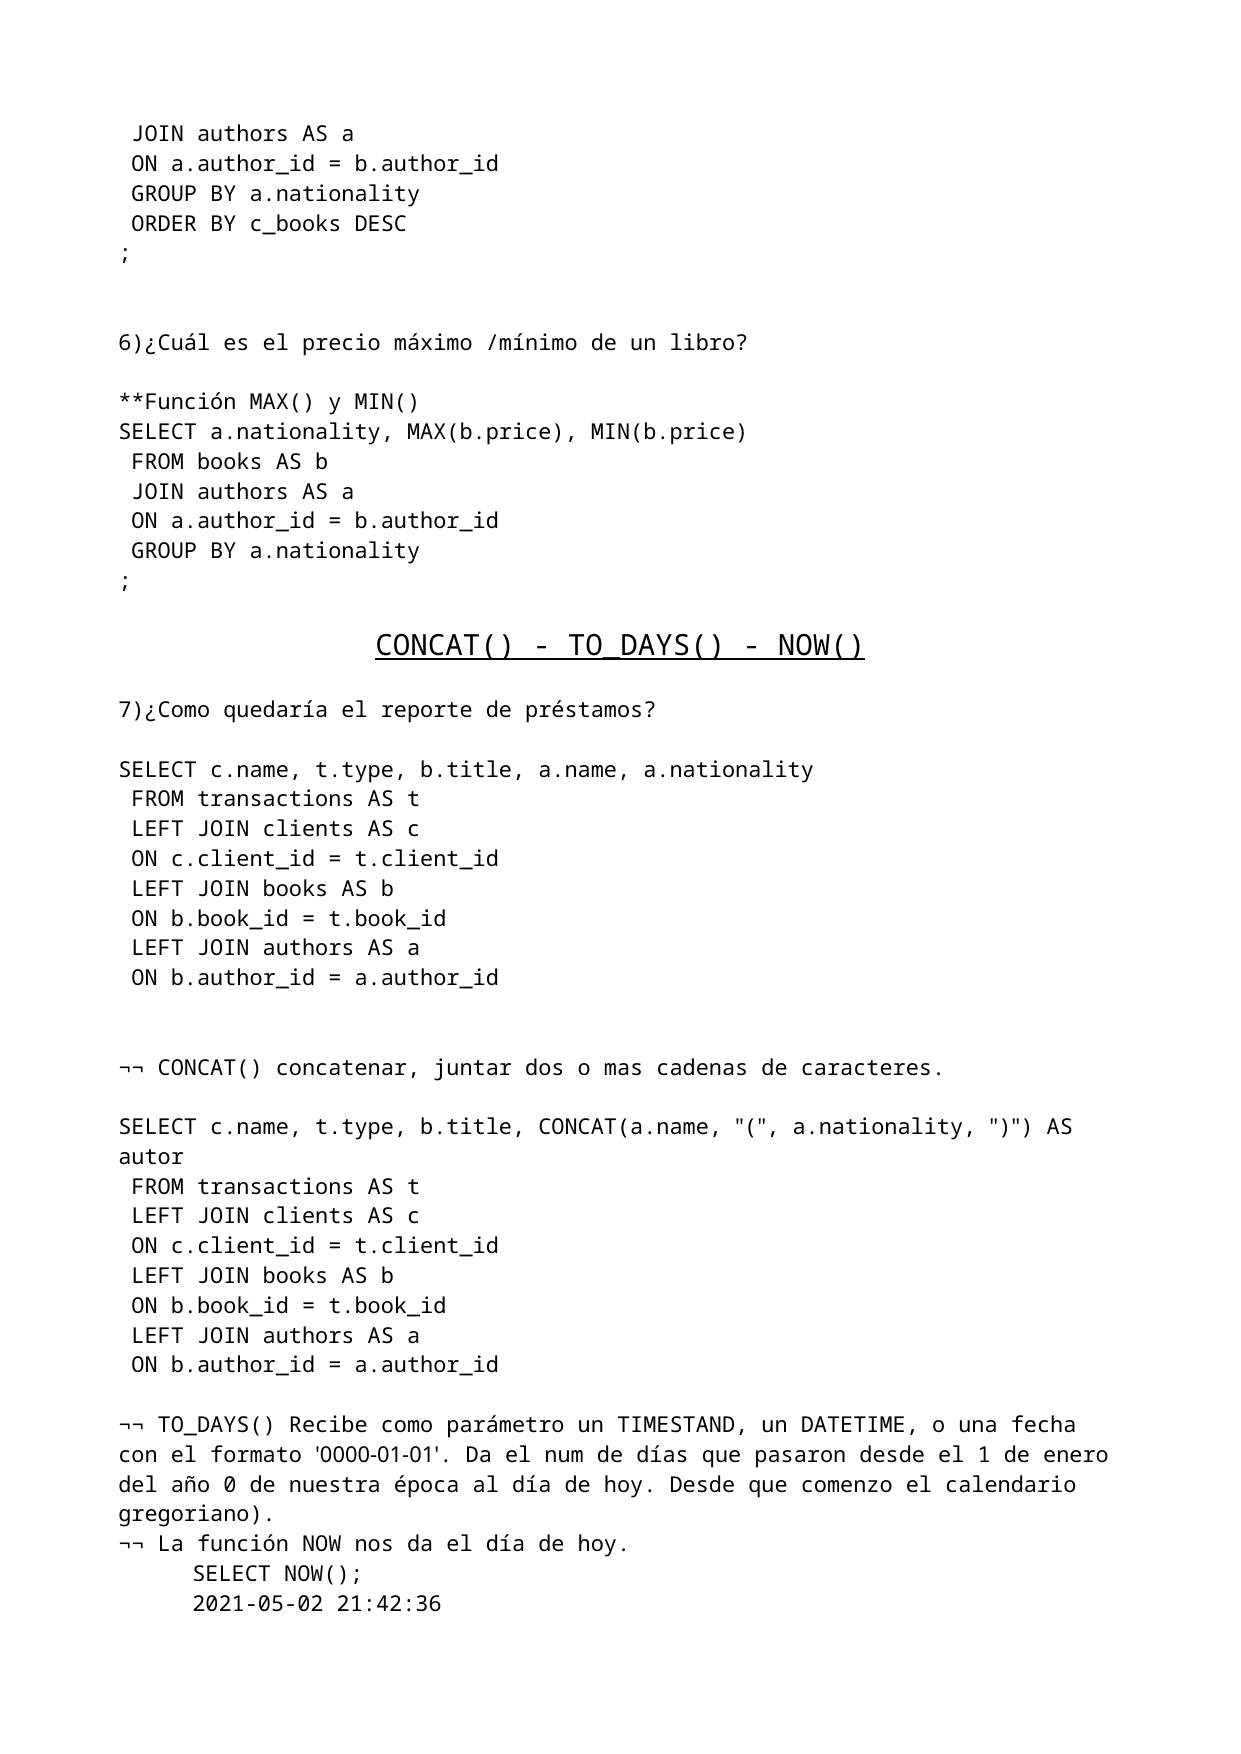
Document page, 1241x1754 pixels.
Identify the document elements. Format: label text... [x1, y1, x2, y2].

text ; [118, 237, 1122, 267]
text ON b.author_id = a.author_id [118, 1349, 1122, 1379]
text LEFT JOIN books AS b [118, 873, 1122, 903]
text ON b.book_id = t.book_id [118, 1290, 1122, 1320]
text ; [118, 565, 1122, 595]
text GROUP BY a.nationality [118, 178, 1122, 207]
text ON c.client_id = t.client_id [118, 1230, 1122, 1260]
text LEFT JOIN authors AS a [118, 932, 1122, 962]
text LEFT JOIN clients AS c [118, 1201, 1122, 1230]
text FROM transactions AS t [118, 1171, 1122, 1201]
text LEFT JOIN books AS b [118, 1260, 1122, 1290]
text ON a.author_id = b.author_id [118, 505, 1122, 535]
text SELECT c.name, t.type, b.title, CONCAT(a.name, "(", a.nationality, ")") AS autor [118, 1111, 1122, 1171]
text SELECT a.nationality, MAX(b.price), MIN(b.price) [118, 416, 1122, 446]
text ON c.client_id = t.client_id [118, 843, 1122, 873]
text ¬¬ CONCAT() concatenar, juntar dos o mas cadenas de caracteres. [118, 1052, 1122, 1081]
text 2021-05-02 21:42:36 [118, 1588, 1122, 1618]
text FROM books AS b [118, 446, 1122, 476]
text ORDER BY c_books DESC [118, 207, 1122, 237]
text 6)¿Cuál es el precio máximo /mínimo de un libro? [118, 327, 1122, 356]
text ON a.author_id = b.author_id [118, 148, 1122, 178]
text JOIN authors AS a [118, 118, 1122, 148]
text LEFT JOIN clients AS c [118, 813, 1122, 843]
text CONCAT() - TO_DAYS() - NOW() [118, 624, 1122, 664]
text **Función MAX() y MIN() [118, 386, 1122, 416]
text JOIN authors AS a [118, 476, 1122, 505]
text SELECT NOW(); [118, 1558, 1122, 1588]
text SELECT c.name, t.type, b.title, a.name, a.nationality [118, 754, 1122, 783]
text ON b.book_id = t.book_id [118, 903, 1122, 932]
text GROUP BY a.nationality [118, 535, 1122, 565]
text ¬¬ TO_DAYS() Recibe como parámetro un TIMESTAND, un DATETIME, o una fecha con el formato '0000-01-01'. Da el num de días que pasaron desde el 1 de enero del año 0 de nuestra época al día de hoy. Desde que comenzo el calendario gregoriano). [118, 1409, 1122, 1528]
text FROM transactions AS t [118, 783, 1122, 813]
text 7)¿Como quedaría el reporte de préstamos? [118, 694, 1122, 724]
text ¬¬ La función NOW nos da el día de hoy. [118, 1528, 1122, 1558]
text ON b.author_id = a.author_id [118, 962, 1122, 992]
text LEFT JOIN authors AS a [118, 1320, 1122, 1349]
